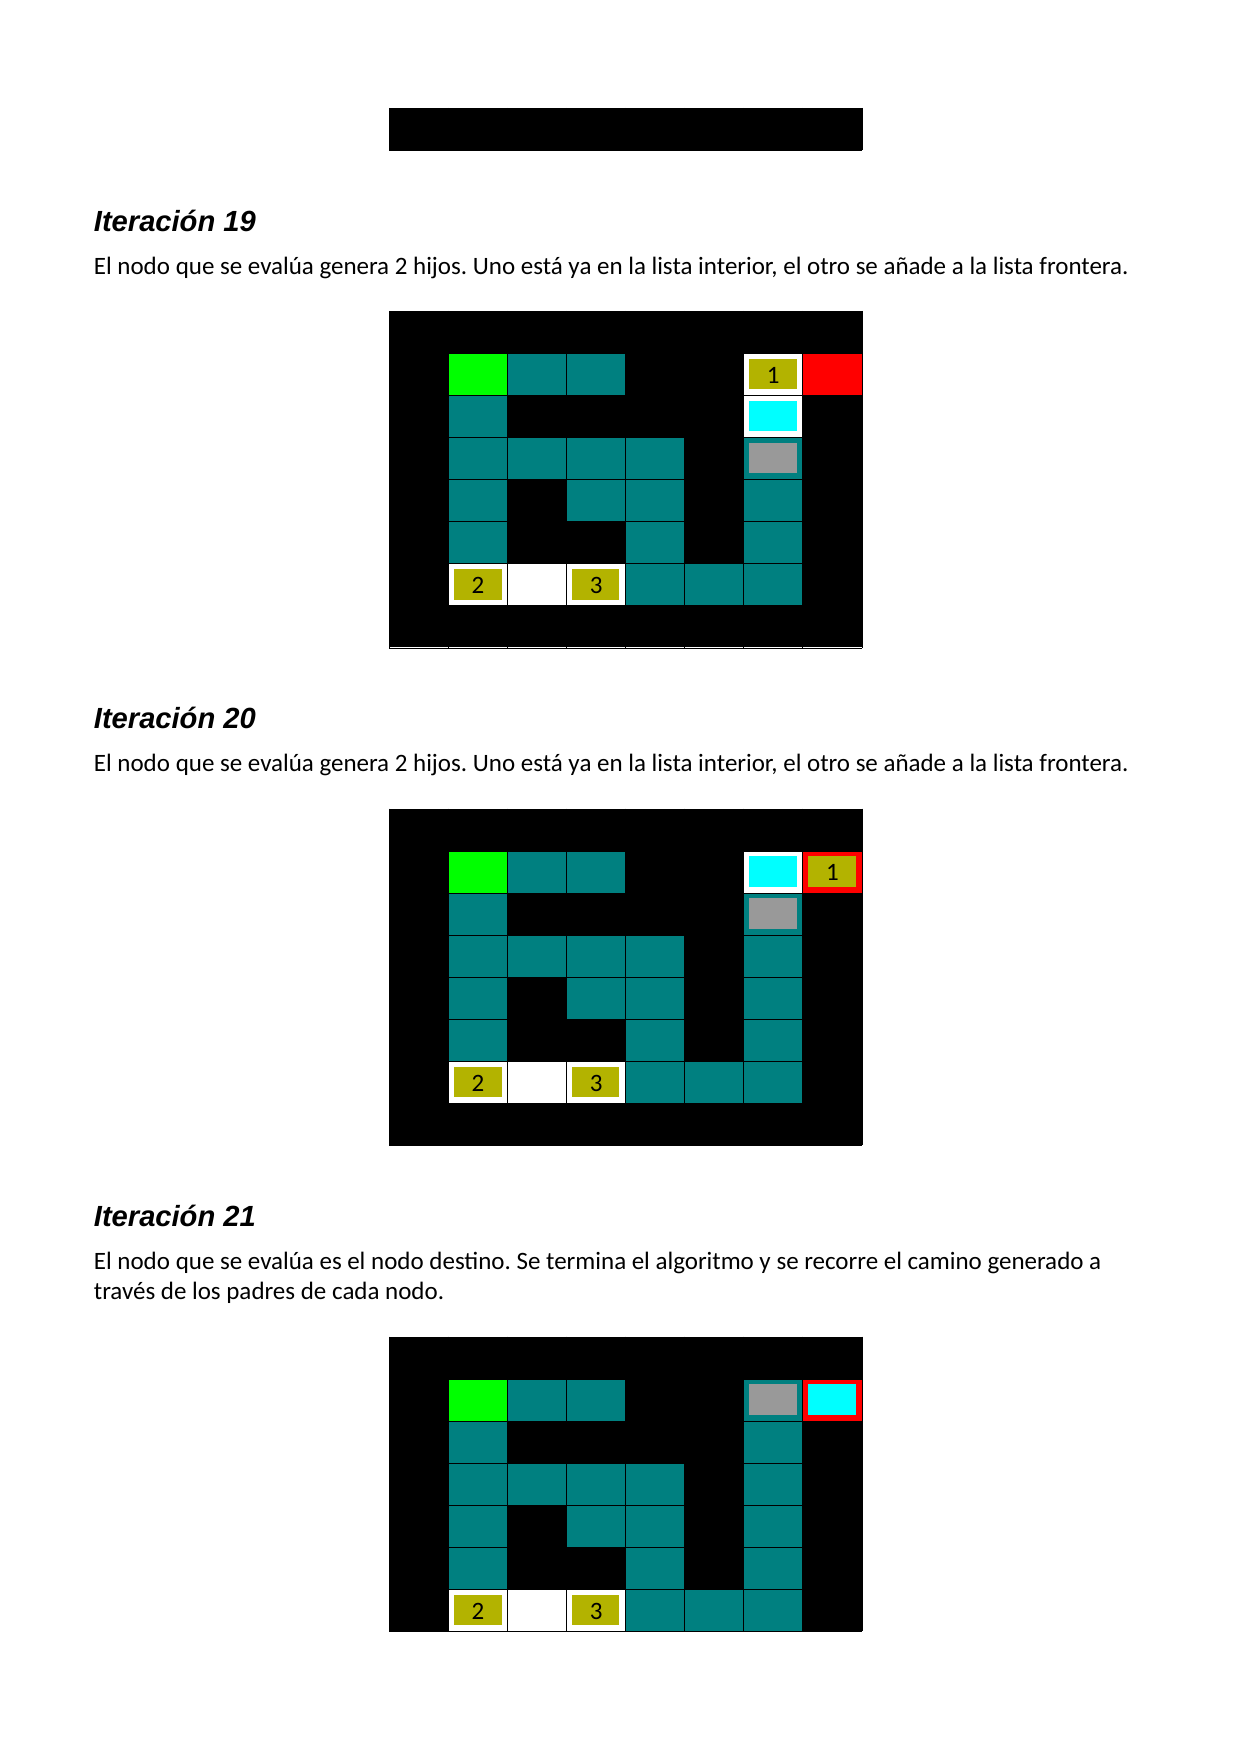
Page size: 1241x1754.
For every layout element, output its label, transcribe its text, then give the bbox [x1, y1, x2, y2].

table_cell [390, 109, 448, 150]
text El nodo que se evalúa genera 2 hijos. Uno está ya en la lista interior, el otro se añade a la lista frontera. [94, 747, 1157, 778]
table_header [449, 810, 507, 851]
table_cell [744, 1422, 802, 1463]
table_cell [685, 606, 743, 647]
table_cell [626, 396, 684, 437]
table_cell [685, 564, 743, 605]
subtitle Iteración 20 [94, 701, 1157, 735]
table_cell [449, 354, 507, 395]
table_cell [803, 109, 862, 150]
table_cell [390, 1104, 448, 1145]
table_cell [449, 109, 507, 150]
table_cell [508, 978, 566, 1019]
table_cell [744, 852, 802, 893]
table_header [626, 312, 684, 353]
table_cell [449, 852, 507, 893]
table_cell [744, 480, 802, 521]
table_cell [803, 894, 862, 935]
table_cell [567, 936, 625, 977]
table_cell [685, 1548, 743, 1589]
table_cell [449, 522, 507, 563]
table_cell [803, 354, 862, 395]
text El nodo que se evalúa es el nodo destino. Se termina el algoritmo y se recorre el camino generado a través de los padres de cada nodo. [94, 1245, 1157, 1306]
table_cell [685, 1464, 743, 1505]
table_cell [626, 1020, 684, 1061]
table_header [390, 1338, 448, 1379]
table_header [685, 312, 743, 353]
table_cell [390, 480, 448, 521]
table_cell [567, 1020, 625, 1061]
table_cell [803, 438, 862, 479]
table_cell 3 [567, 1590, 625, 1631]
table_header [744, 810, 802, 851]
table_header [744, 312, 802, 353]
table_header [567, 1338, 625, 1379]
table_header [685, 1338, 743, 1379]
table_cell [626, 109, 684, 150]
table_cell [803, 1062, 862, 1103]
table_header [449, 312, 507, 353]
table_cell [567, 354, 625, 395]
table_cell [508, 522, 566, 563]
table_cell [626, 1104, 684, 1145]
table_cell [626, 852, 684, 893]
table_cell [744, 1506, 802, 1547]
table_cell [567, 1464, 625, 1505]
table_cell [508, 852, 566, 893]
table_cell [803, 978, 862, 1019]
table_cell [685, 1590, 743, 1631]
table_cell [390, 936, 448, 977]
table_cell [626, 522, 684, 563]
table_header [390, 810, 448, 851]
table_cell [626, 606, 684, 647]
table_cell [803, 396, 862, 437]
table_cell [626, 1062, 684, 1103]
table_header [685, 810, 743, 851]
table_cell 3 [567, 1062, 625, 1103]
table_cell [508, 894, 566, 935]
table_cell [449, 936, 507, 977]
table_cell [744, 1020, 802, 1061]
subtitle Iteración 21 [94, 1199, 1157, 1232]
table_cell [508, 1506, 566, 1547]
table_cell [508, 1422, 566, 1463]
table_cell [567, 109, 625, 150]
table_cell [390, 1590, 448, 1631]
table_cell [685, 936, 743, 977]
table_cell 3 [567, 564, 625, 605]
table_cell [508, 1464, 566, 1505]
table_cell [390, 354, 448, 395]
table_cell [567, 1506, 625, 1547]
table_cell [390, 1506, 448, 1547]
table_cell [803, 1020, 862, 1061]
table_header [626, 1338, 684, 1379]
table_cell [449, 480, 507, 521]
table_cell [626, 1590, 684, 1631]
table_header [567, 312, 625, 353]
table_cell [744, 564, 802, 605]
table_cell [449, 1506, 507, 1547]
table_cell [508, 564, 566, 605]
table_cell [803, 1380, 862, 1421]
table_cell [449, 1464, 507, 1505]
table_cell [508, 1104, 566, 1145]
table_header [803, 1338, 862, 1379]
table_cell [685, 978, 743, 1019]
table_cell [508, 606, 566, 647]
table_header [803, 312, 862, 353]
table_header [449, 1338, 507, 1379]
table_cell [803, 606, 862, 647]
table_cell [803, 1104, 862, 1145]
table_cell [626, 564, 684, 605]
table_cell [390, 1422, 448, 1463]
table_cell [744, 894, 802, 935]
table_cell [508, 396, 566, 437]
table_cell [449, 1020, 507, 1061]
table_cell [390, 852, 448, 893]
table_cell [744, 522, 802, 563]
table_cell [567, 1380, 625, 1421]
table_cell [449, 978, 507, 1019]
table_cell [744, 606, 802, 647]
table_cell [626, 894, 684, 935]
table_cell [803, 1548, 862, 1589]
table_header [508, 1338, 566, 1379]
table_cell [449, 606, 507, 647]
table_cell [685, 1506, 743, 1547]
table_cell [390, 564, 448, 605]
table_cell [626, 1548, 684, 1589]
text El nodo que se evalúa genera 2 hijos. Uno está ya en la lista interior, el otro se añade a la lista frontera. [94, 250, 1157, 280]
table_cell [803, 1590, 862, 1631]
table_cell [449, 438, 507, 479]
table_cell [685, 109, 743, 150]
table_cell [803, 1422, 862, 1463]
table_cell [508, 1548, 566, 1589]
table_cell 2 [449, 1062, 507, 1103]
table_cell [626, 1422, 684, 1463]
table_header [744, 1338, 802, 1379]
table_cell [567, 1422, 625, 1463]
table_cell [744, 978, 802, 1019]
table_cell [744, 936, 802, 977]
table_header [567, 810, 625, 851]
table_header [508, 810, 566, 851]
table_cell [744, 1590, 802, 1631]
table_cell [685, 1104, 743, 1145]
table_cell 1 [803, 852, 862, 893]
table_cell [508, 438, 566, 479]
table_cell [390, 396, 448, 437]
subtitle Iteración 19 [94, 204, 1157, 237]
table_cell [567, 438, 625, 479]
table_cell [685, 438, 743, 479]
table_cell [803, 564, 862, 605]
table_cell [508, 1062, 566, 1103]
table_cell 1 [744, 354, 802, 395]
table_cell [626, 936, 684, 977]
table_cell [744, 1104, 802, 1145]
table_cell [626, 438, 684, 479]
table_cell [803, 936, 862, 977]
table_cell [626, 1464, 684, 1505]
table_header [626, 810, 684, 851]
table_cell [508, 936, 566, 977]
table_cell [803, 1506, 862, 1547]
table_cell [626, 480, 684, 521]
table_cell [567, 480, 625, 521]
table_cell [390, 522, 448, 563]
table_cell [685, 1380, 743, 1421]
table_cell [744, 1464, 802, 1505]
table_cell [390, 978, 448, 1019]
table_cell [390, 438, 448, 479]
table_cell [508, 480, 566, 521]
table_cell [508, 1020, 566, 1061]
table_cell [685, 396, 743, 437]
table_cell [626, 1506, 684, 1547]
table_cell [803, 1464, 862, 1505]
table_cell [567, 978, 625, 1019]
table_cell [508, 1380, 566, 1421]
table_cell [567, 396, 625, 437]
table_cell [626, 354, 684, 395]
table_cell [626, 1380, 684, 1421]
table_cell [685, 354, 743, 395]
table_cell [390, 606, 448, 647]
table_cell [567, 852, 625, 893]
table_cell [508, 109, 566, 150]
table_cell [390, 1020, 448, 1061]
table_cell [685, 1020, 743, 1061]
table_cell [685, 522, 743, 563]
table_header [803, 810, 862, 851]
table_cell [449, 1104, 507, 1145]
table_cell [567, 1548, 625, 1589]
table_cell [449, 1380, 507, 1421]
table_cell [744, 438, 802, 479]
table_cell [685, 852, 743, 893]
table_cell [744, 1548, 802, 1589]
table_cell [685, 1422, 743, 1463]
table_cell [449, 1422, 507, 1463]
table_cell [803, 522, 862, 563]
table_header [390, 312, 448, 353]
table_cell [567, 522, 625, 563]
table_cell [567, 1104, 625, 1145]
table_cell [508, 1590, 566, 1631]
table_cell [567, 894, 625, 935]
table_cell [390, 1548, 448, 1589]
table_cell [744, 396, 802, 437]
table_cell [449, 894, 507, 935]
table_cell [744, 1380, 802, 1421]
table_cell [803, 480, 862, 521]
table_cell [626, 978, 684, 1019]
table_cell [449, 1548, 507, 1589]
table_cell 2 [449, 564, 507, 605]
table_cell [390, 1464, 448, 1505]
table_cell [449, 396, 507, 437]
table_cell [390, 1062, 448, 1103]
table_cell [685, 1062, 743, 1103]
table_header [508, 312, 566, 353]
table_cell [685, 894, 743, 935]
table_cell [744, 1062, 802, 1103]
table_cell [685, 480, 743, 521]
table_cell [508, 354, 566, 395]
table_cell [567, 606, 625, 647]
table_cell [390, 894, 448, 935]
table_cell [744, 109, 802, 150]
table_cell 2 [449, 1590, 507, 1631]
table_cell [390, 1380, 448, 1421]
